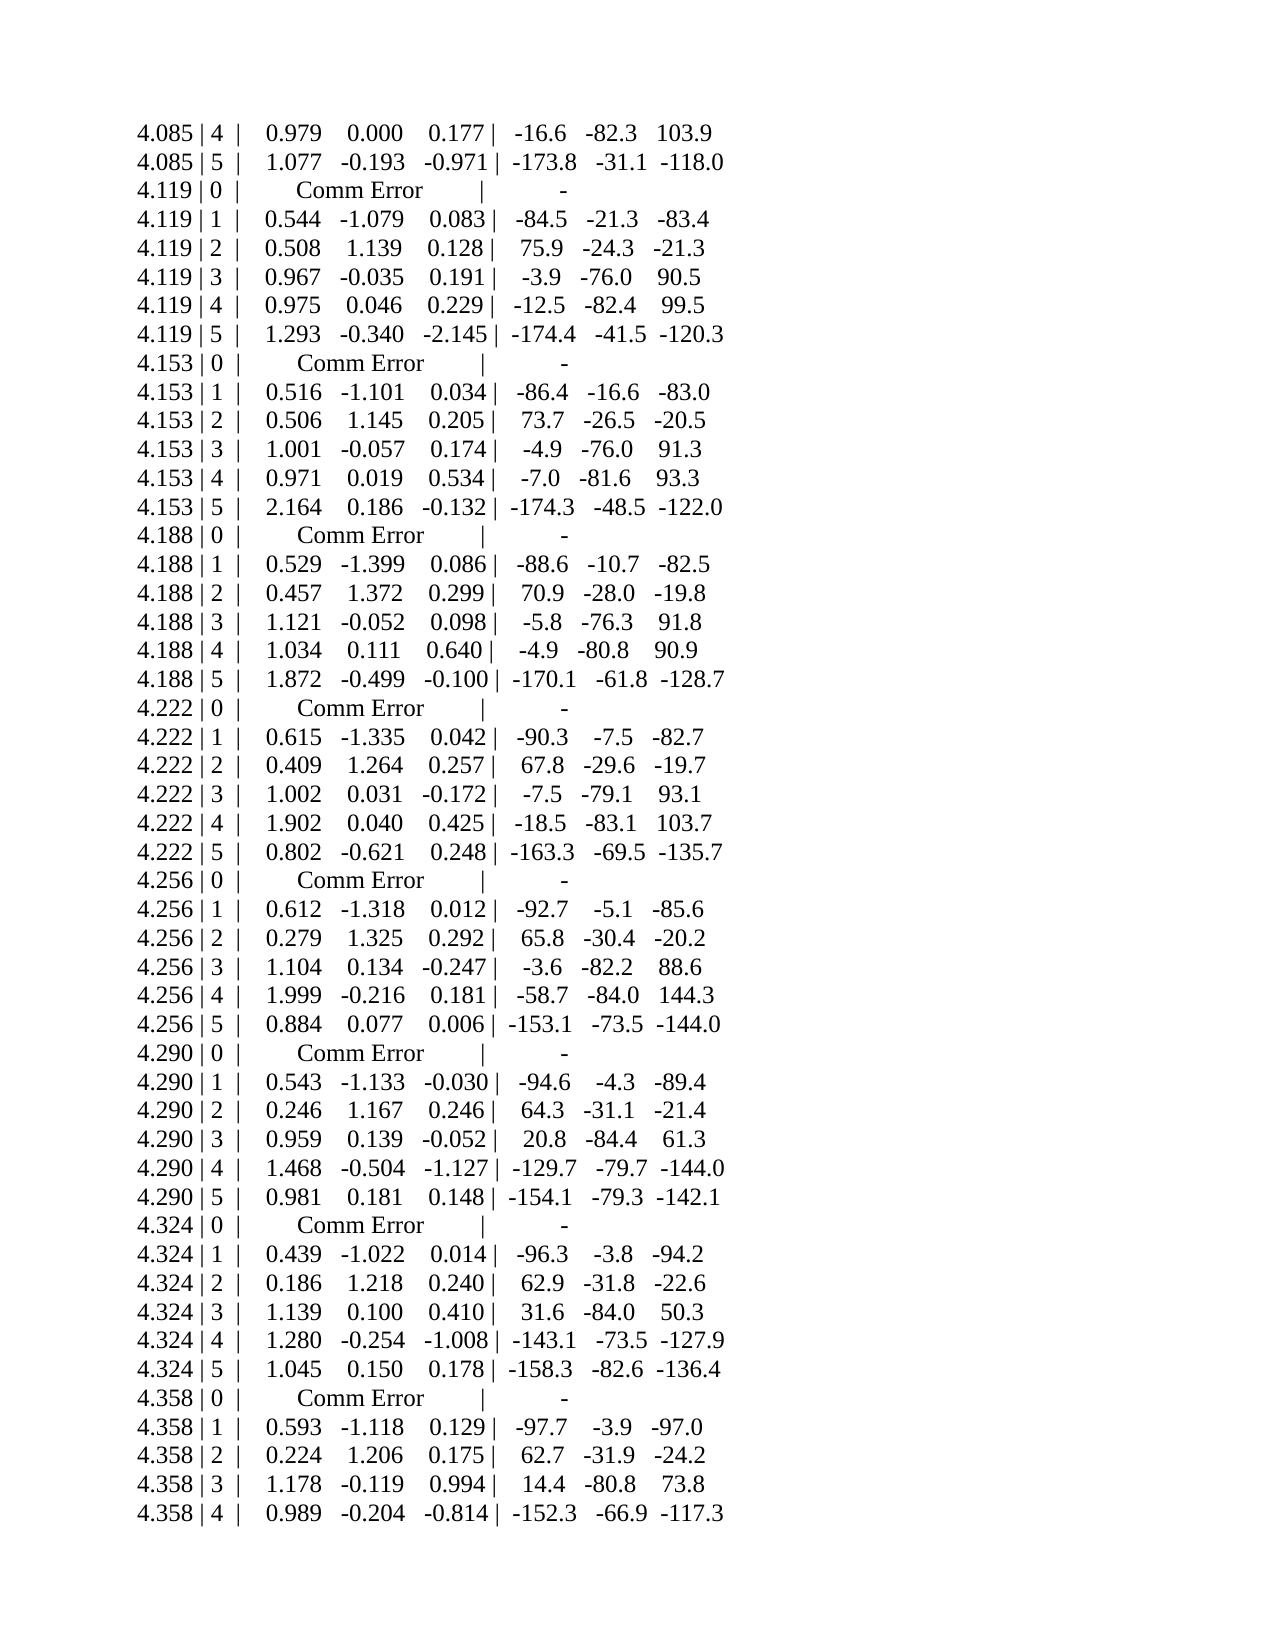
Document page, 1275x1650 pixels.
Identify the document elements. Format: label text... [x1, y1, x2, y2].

text 4.256 | 1 | 0.612 -1.318 0.012 | -92.7 -5.1 -85.6 [118, 894, 1157, 923]
text 4.119 | 2 | 0.508 1.139 0.128 | 75.9 -24.3 -21.3 [118, 233, 1157, 262]
text 4.324 | 5 | 1.045 0.150 0.178 | -158.3 -82.6 -136.4 [118, 1354, 1157, 1383]
text 4.256 | 0 | Comm Error | - [118, 866, 1157, 894]
text 4.085 | 5 | 1.077 -0.193 -0.971 | -173.8 -31.1 -118.0 [118, 147, 1157, 176]
text 4.222 | 0 | Comm Error | - [118, 693, 1157, 722]
text 4.290 | 2 | 0.246 1.167 0.246 | 64.3 -31.1 -21.4 [118, 1096, 1157, 1124]
text 4.153 | 3 | 1.001 -0.057 0.174 | -4.9 -76.0 91.3 [118, 434, 1157, 463]
text 4.256 | 5 | 0.884 0.077 0.006 | -153.1 -73.5 -144.0 [118, 1009, 1157, 1038]
text 4.290 | 0 | Comm Error | - [118, 1038, 1157, 1067]
text 4.188 | 4 | 1.034 0.111 0.640 | -4.9 -80.8 90.9 [118, 636, 1157, 664]
text 4.358 | 1 | 0.593 -1.118 0.129 | -97.7 -3.9 -97.0 [118, 1412, 1157, 1441]
text 4.119 | 1 | 0.544 -1.079 0.083 | -84.5 -21.3 -83.4 [118, 204, 1157, 233]
text 4.153 | 4 | 0.971 0.019 0.534 | -7.0 -81.6 93.3 [118, 463, 1157, 492]
text 4.153 | 2 | 0.506 1.145 0.205 | 73.7 -26.5 -20.5 [118, 406, 1157, 434]
text 4.324 | 4 | 1.280 -0.254 -1.008 | -143.1 -73.5 -127.9 [118, 1326, 1157, 1354]
text 4.119 | 0 | Comm Error | - [118, 176, 1157, 204]
text 4.358 | 3 | 1.178 -0.119 0.994 | 14.4 -80.8 73.8 [118, 1469, 1157, 1498]
text 4.222 | 4 | 1.902 0.040 0.425 | -18.5 -83.1 103.7 [118, 808, 1157, 837]
text 4.358 | 4 | 0.989 -0.204 -0.814 | -152.3 -66.9 -117.3 [118, 1498, 1157, 1527]
text 4.256 | 4 | 1.999 -0.216 0.181 | -58.7 -84.0 144.3 [118, 981, 1157, 1009]
text 4.188 | 2 | 0.457 1.372 0.299 | 70.9 -28.0 -19.8 [118, 578, 1157, 607]
text 4.222 | 1 | 0.615 -1.335 0.042 | -90.3 -7.5 -82.7 [118, 722, 1157, 751]
text 4.188 | 3 | 1.121 -0.052 0.098 | -5.8 -76.3 91.8 [118, 607, 1157, 636]
text 4.256 | 2 | 0.279 1.325 0.292 | 65.8 -30.4 -20.2 [118, 923, 1157, 952]
text 4.324 | 3 | 1.139 0.100 0.410 | 31.6 -84.0 50.3 [118, 1297, 1157, 1326]
text 4.290 | 5 | 0.981 0.181 0.148 | -154.1 -79.3 -142.1 [118, 1182, 1157, 1211]
text 4.153 | 5 | 2.164 0.186 -0.132 | -174.3 -48.5 -122.0 [118, 492, 1157, 521]
text 4.119 | 3 | 0.967 -0.035 0.191 | -3.9 -76.0 90.5 [118, 262, 1157, 291]
text 4.119 | 4 | 0.975 0.046 0.229 | -12.5 -82.4 99.5 [118, 291, 1157, 319]
text 4.324 | 0 | Comm Error | - [118, 1211, 1157, 1239]
text 4.153 | 0 | Comm Error | - [118, 348, 1157, 377]
text 4.290 | 1 | 0.543 -1.133 -0.030 | -94.6 -4.3 -89.4 [118, 1067, 1157, 1096]
text 4.222 | 5 | 0.802 -0.621 0.248 | -163.3 -69.5 -135.7 [118, 837, 1157, 866]
text 4.188 | 0 | Comm Error | - [118, 521, 1157, 549]
text 4.188 | 1 | 0.529 -1.399 0.086 | -88.6 -10.7 -82.5 [118, 549, 1157, 578]
text 4.358 | 2 | 0.224 1.206 0.175 | 62.7 -31.9 -24.2 [118, 1441, 1157, 1469]
text 4.222 | 3 | 1.002 0.031 -0.172 | -7.5 -79.1 93.1 [118, 779, 1157, 808]
text 4.358 | 0 | Comm Error | - [118, 1383, 1157, 1412]
text 4.085 | 4 | 0.979 0.000 0.177 | -16.6 -82.3 103.9 [118, 118, 1157, 147]
text 4.324 | 1 | 0.439 -1.022 0.014 | -96.3 -3.8 -94.2 [118, 1239, 1157, 1268]
text 4.324 | 2 | 0.186 1.218 0.240 | 62.9 -31.8 -22.6 [118, 1268, 1157, 1297]
text 4.188 | 5 | 1.872 -0.499 -0.100 | -170.1 -61.8 -128.7 [118, 664, 1157, 693]
text 4.153 | 1 | 0.516 -1.101 0.034 | -86.4 -16.6 -83.0 [118, 377, 1157, 406]
text 4.290 | 4 | 1.468 -0.504 -1.127 | -129.7 -79.7 -144.0 [118, 1153, 1157, 1182]
text 4.256 | 3 | 1.104 0.134 -0.247 | -3.6 -82.2 88.6 [118, 952, 1157, 981]
text 4.290 | 3 | 0.959 0.139 -0.052 | 20.8 -84.4 61.3 [118, 1124, 1157, 1153]
text 4.119 | 5 | 1.293 -0.340 -2.145 | -174.4 -41.5 -120.3 [118, 319, 1157, 348]
text 4.222 | 2 | 0.409 1.264 0.257 | 67.8 -29.6 -19.7 [118, 751, 1157, 779]
